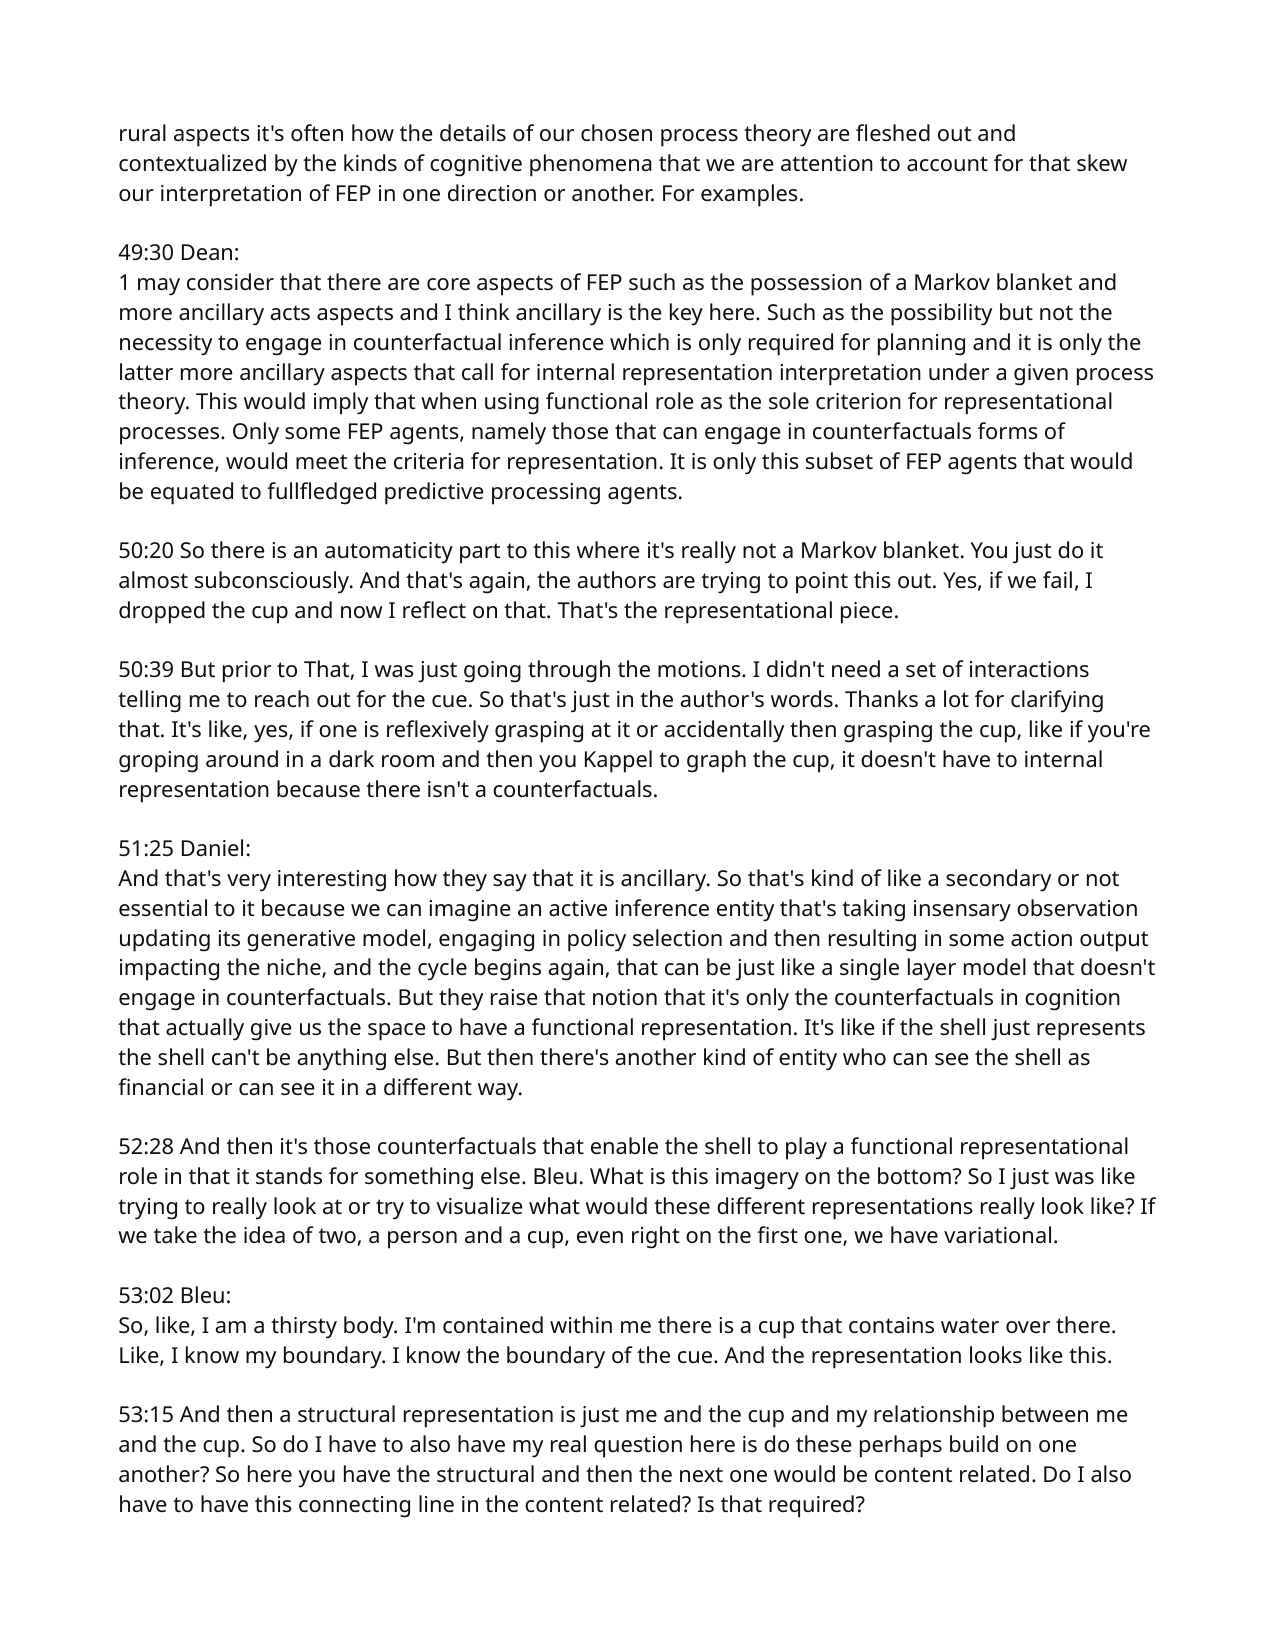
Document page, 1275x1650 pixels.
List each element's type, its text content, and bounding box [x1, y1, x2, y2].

text rural aspects it's often how the details of our chosen process theory are fleshed out and contextualized by the kinds of cognitive phenomena that we are attention to account for that skew our interpretation of FEP in one direction or another. For examples. 49:30 Dean: 1 may consider that there are core aspects of FEP such as the possession of a Markov blanket and more ancillary acts aspects and I think ancillary is the key here. Such as the possibility but not the necessity to engage in counterfactual inference which is only required for planning and it is only the latter more ancillary aspects that call for internal representation interpretation under a given process theory. This would imply that when using functional role as the sole criterion for representational processes. Only some FEP agents, namely those that can engage in counterfactuals forms of inference, would meet the criteria for representation. It is only this subset of FEP agents that would be equated to fullfledged predictive processing agents. 50:20 So there is an automaticity part to this where it's really not a Markov blanket. You just do it almost subconsciously. And that's again, the authors are trying to point this out. Yes, if we fail, I dropped the cup and now I reflect on that. That's the representational piece. 50:39 But prior to That, I was just going through the motions. I didn't need a set of interactions telling me to reach out for the cue. So that's just in the author's words. Thanks a lot for clarifying that. It's like, yes, if one is reflexively grasping at it or accidentally then grasping the cup, like if you're groping around in a dark room and then you Kappel to graph the cup, it doesn't have to internal representation because there isn't a counterfactuals. 51:25 Daniel: And that's very interesting how they say that it is ancillary. So that's kind of like a secondary or not essential to it because we can imagine an active inference entity that's taking insensary observation updating its generative model, engaging in policy selection and then resulting in some action output impacting the niche, and the cycle begins again, that can be just like a single layer model that doesn't engage in counterfactuals. But they raise that notion that it's only the counterfactuals in cognition that actually give us the space to have a functional representation. It's like if the shell just represents the shell can't be anything else. But then there's another kind of entity who can see the shell as financial or can see it in a different way. 52:28 And then it's those counterfactuals that enable the shell to play a functional representational role in that it stands for something else. Bleu. What is this imagery on the bottom? So I just was like trying to really look at or try to visualize what would these different representations really look like? If we take the idea of two, a person and a cup, even right on the first one, we have variational. 53:02 Bleu: So, like, I am a thirsty body. I'm contained within me there is a cup that contains water over there. Like, I know my boundary. I know the boundary of the cue. And the representation looks like this. 53:15 And then a structural representation is just me and the cup and my relationship between me and the cup. So do I have to also have my real question here is do these perhaps build on one another? So here you have the structural and then the next one would be content related. Do I also have to have this connecting line in the content related? Is that required? [118, 118, 1157, 1518]
